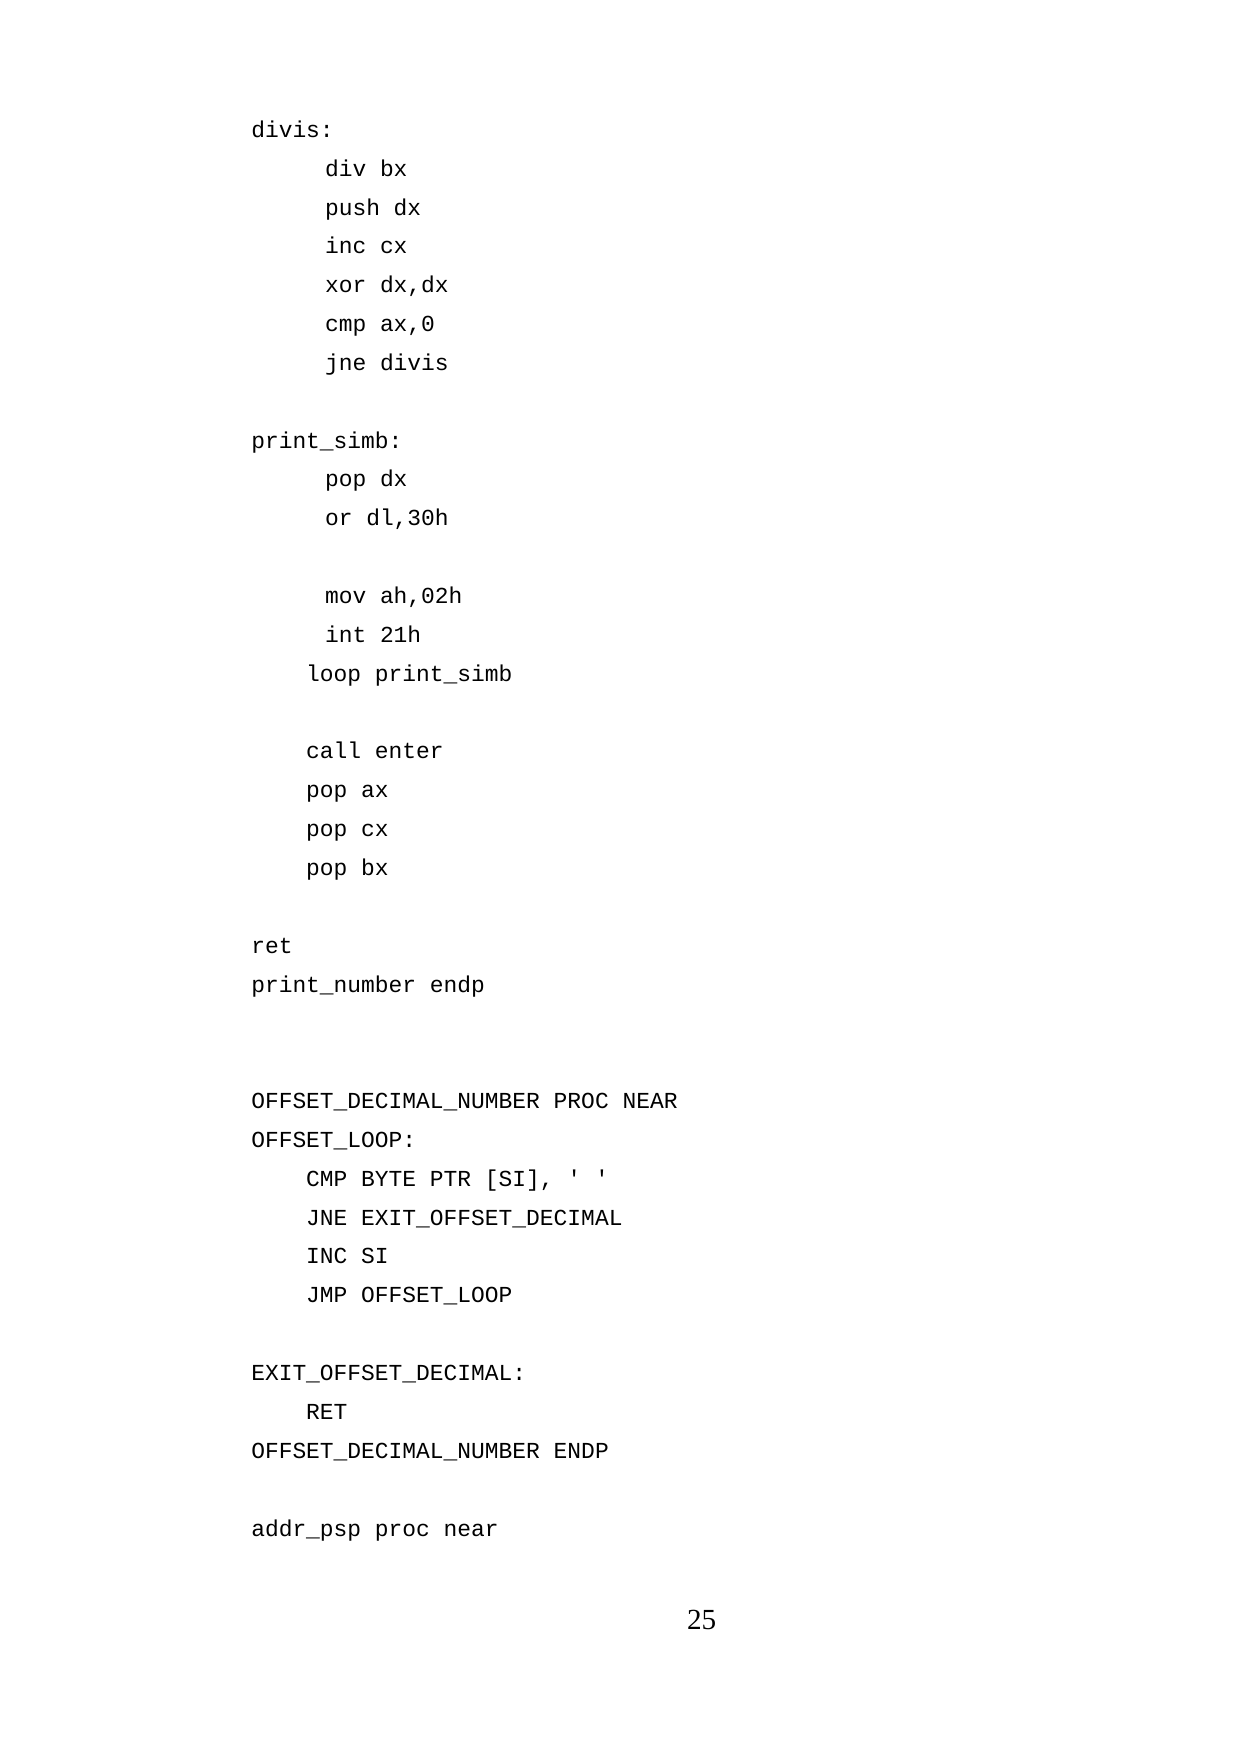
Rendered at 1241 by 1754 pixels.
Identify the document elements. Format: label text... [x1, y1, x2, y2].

text or dl,30h [177, 507, 1152, 533]
text mov ah,02h [177, 584, 1152, 610]
text cmp ax,0 [177, 312, 1152, 338]
text ret [177, 934, 1152, 960]
text push dx [177, 196, 1152, 222]
text print_number endp [177, 973, 1152, 999]
text RET [177, 1400, 1152, 1426]
text OFFSET_LOOP: [177, 1128, 1152, 1154]
text call enter [177, 740, 1152, 766]
text JNE EXIT_OFFSET_DECIMAL [177, 1206, 1152, 1232]
text loop print_simb [177, 662, 1152, 688]
text pop ax [177, 779, 1152, 804]
text OFFSET_DECIMAL_NUMBER PROC NEAR [177, 1089, 1152, 1115]
text EXIT_OFFSET_DECIMAL: [177, 1361, 1152, 1387]
text div bx [177, 157, 1152, 183]
text xor dx,dx [177, 273, 1152, 299]
text jne divis [177, 351, 1152, 377]
text int 21h [177, 623, 1152, 649]
text INC SI [177, 1245, 1152, 1271]
text pop bx [177, 856, 1152, 882]
text OFFSET_DECIMAL_NUMBER ENDP [177, 1439, 1152, 1465]
text addr_psp proc near [177, 1517, 1152, 1543]
text pop dx [177, 468, 1152, 494]
text divis: [177, 118, 1152, 144]
text CMP BYTE PTR [SI], ' ' [177, 1167, 1152, 1193]
text print_simb: [177, 429, 1152, 455]
text pop cx [177, 817, 1152, 843]
text JMP OFFSET_LOOP [177, 1284, 1152, 1310]
text inc cx [177, 235, 1152, 261]
